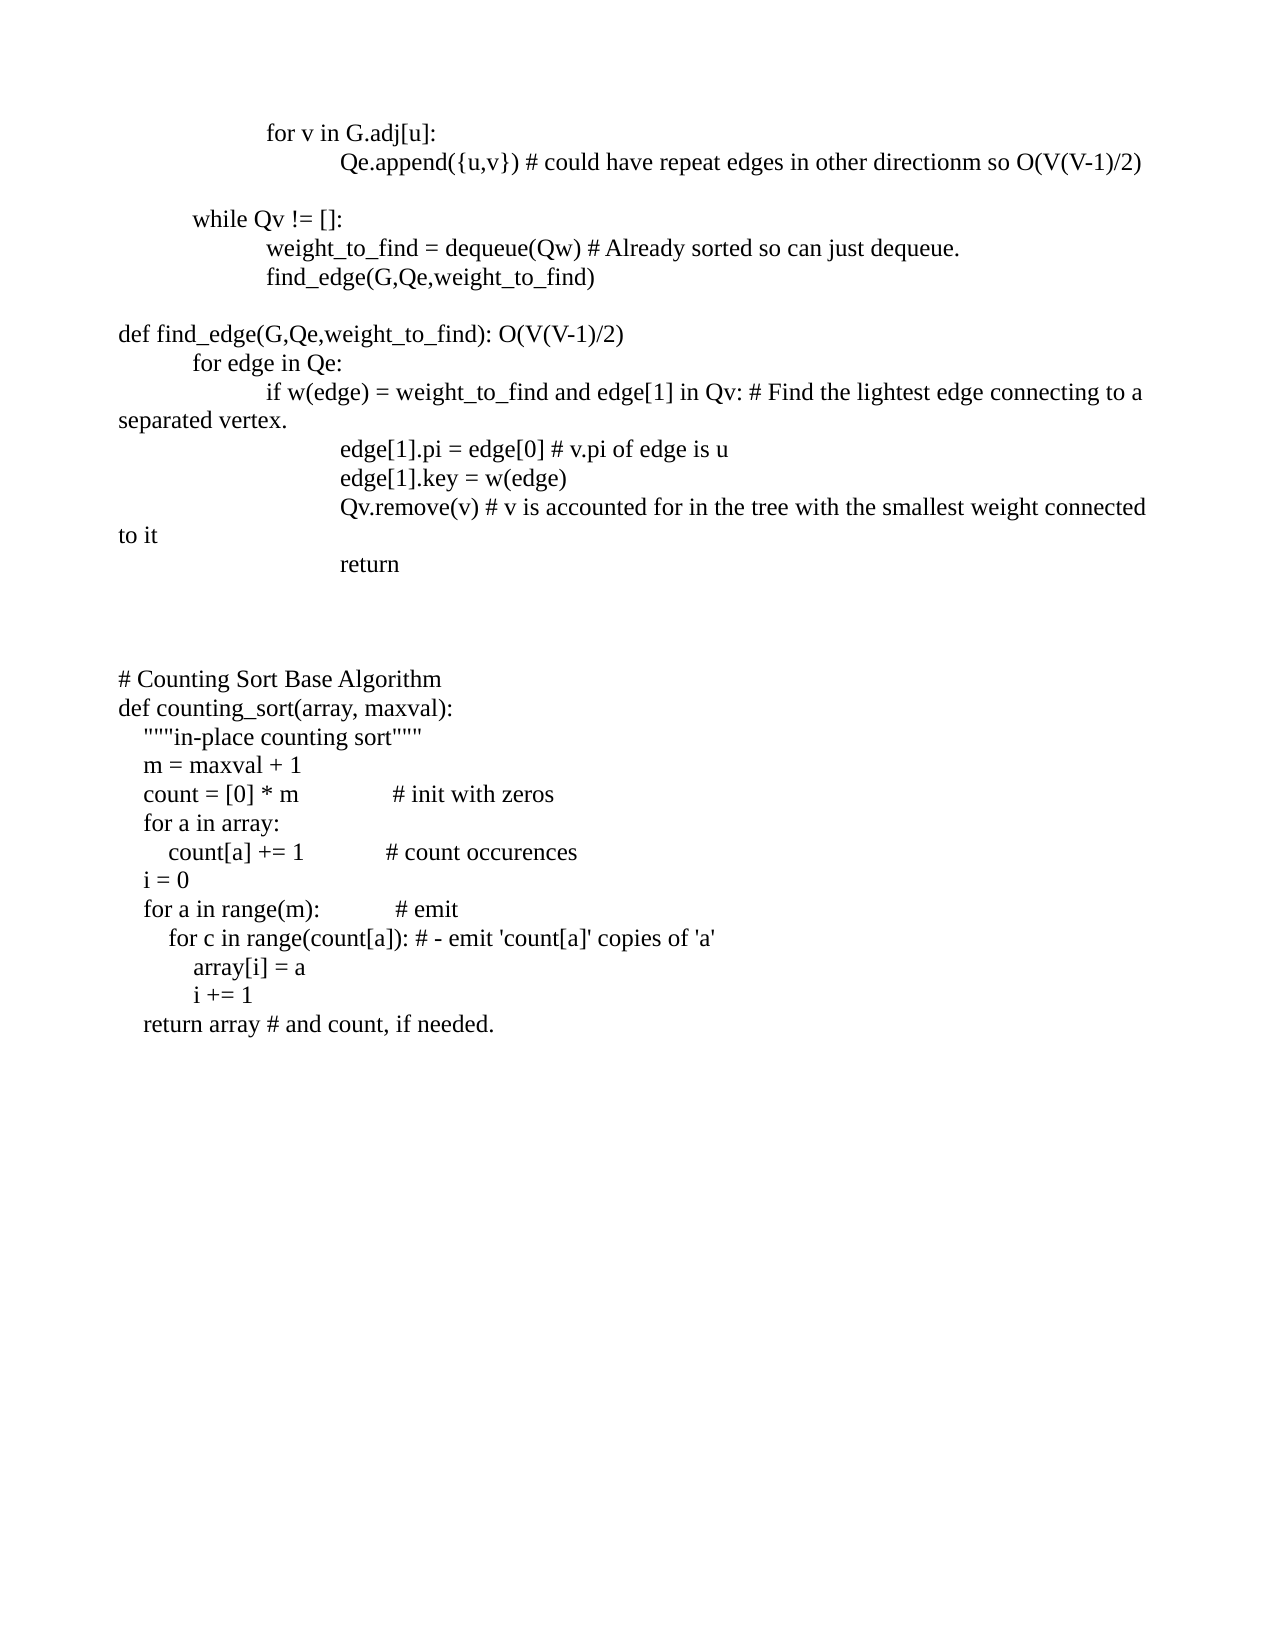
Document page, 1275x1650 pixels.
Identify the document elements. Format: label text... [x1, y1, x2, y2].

text return [118, 549, 1157, 578]
text for a in range(m): # emit [118, 894, 1157, 923]
text m = maxval + 1 [118, 751, 1157, 779]
text edge[1].key = w(edge) [118, 463, 1157, 492]
text weight_to_find = dequeue(Qw) # Already sorted so can just dequeue. [118, 233, 1157, 262]
text i = 0 [118, 866, 1157, 894]
text def find_edge(G,Qe,weight_to_find): O(V(V-1)/2) [118, 319, 1157, 348]
text for a in array: [118, 808, 1157, 837]
text for edge in Qe: [118, 348, 1157, 377]
text return array # and count, if needed. [118, 1009, 1157, 1038]
text # Counting Sort Base Algorithm [118, 664, 1157, 693]
text def counting_sort(array, maxval): [118, 693, 1157, 722]
text array[i] = a [118, 952, 1157, 981]
text for c in range(count[a]): # - emit 'count[a]' copies of 'a' [118, 923, 1157, 952]
text for v in G.adj[u]: [118, 118, 1157, 147]
text find_edge(G,Qe,weight_to_find) [118, 262, 1157, 291]
text while Qv != []: [118, 204, 1157, 233]
text edge[1].pi = edge[0] # v.pi of edge is u [118, 434, 1157, 463]
text """in-place counting sort""" [118, 722, 1157, 751]
text i += 1 [118, 981, 1157, 1009]
text count[a] += 1 # count occurences [118, 837, 1157, 866]
text if w(edge) = weight_to_find and edge[1] in Qv: # Find the lightest edge connecting to a separated vertex. [118, 377, 1157, 434]
text Qe.append({u,v}) # could have repeat edges in other directionm so O(V(V-1)/2) [118, 147, 1157, 176]
text Qv.remove(v) # v is accounted for in the tree with the smallest weight connected to it [118, 492, 1157, 549]
text count = [0] * m # init with zeros [118, 779, 1157, 808]
